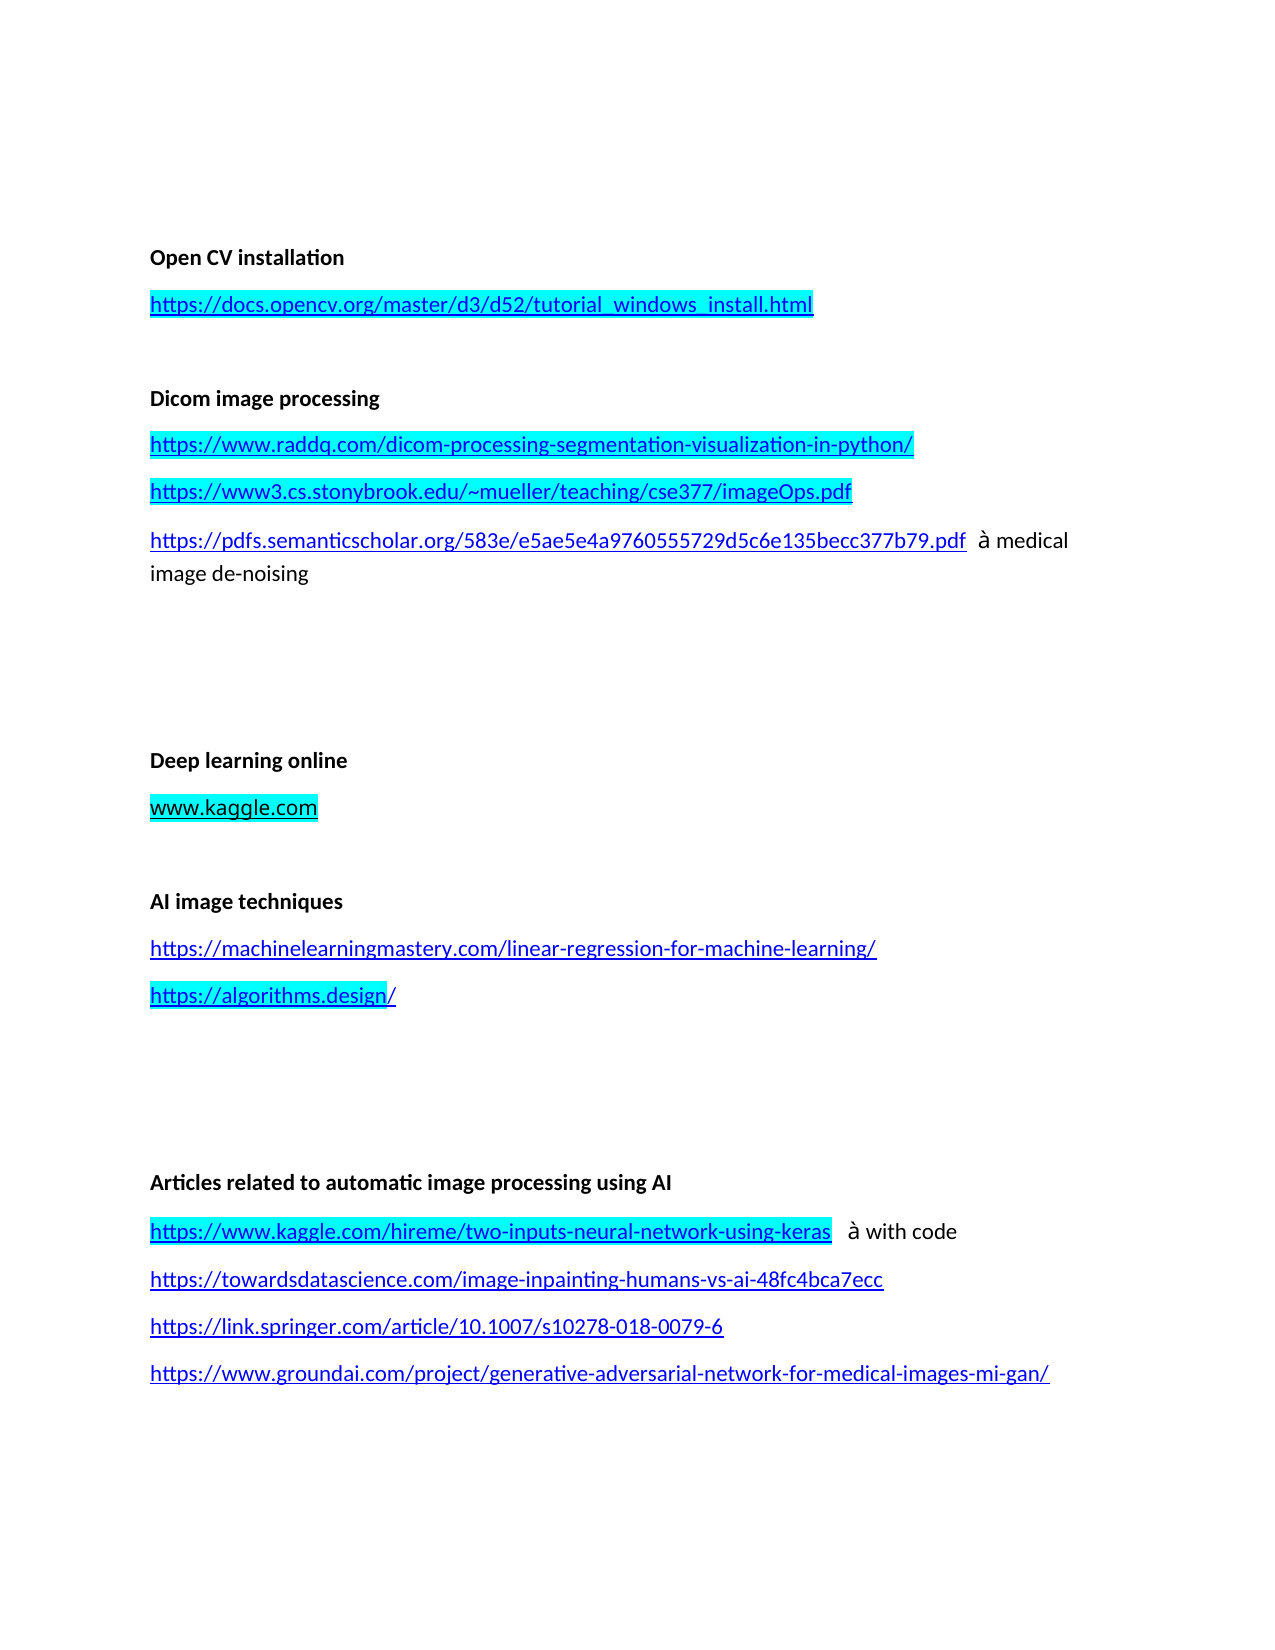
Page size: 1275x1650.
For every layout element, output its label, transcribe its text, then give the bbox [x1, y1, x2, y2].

text https://www3.cs.stonybrook.edu/~mueller/teaching/cse377/imageOps.pdf [150, 477, 1125, 505]
text AI image techniques [150, 887, 1125, 915]
text Articles related to automatic image processing using AI [150, 1168, 1125, 1196]
text Open CV installation [150, 243, 1125, 272]
text https://algorithms.design/ [150, 981, 1125, 1009]
text https://machinelearningmastery.com/linear-regression-for-machine-learning/ [150, 934, 1125, 962]
text https://www.raddq.com/dicom-processing-segmentation-visualization-in-python/ [150, 431, 1125, 459]
text https://docs.opencv.org/master/d3/d52/tutorial_windows_install.html [150, 290, 1125, 318]
text Dicom image processing [150, 384, 1125, 412]
text www.kaggle.com [150, 793, 1125, 822]
text https://link.springer.com/article/10.1007/s10278-018-0079-6 [150, 1312, 1125, 1340]
text https://www.groundai.com/project/generative-adversarial-network-for-medical-images-mi-gan/ [150, 1359, 1125, 1387]
text https://pdfs.semanticscholar.org/583e/e5ae5e4a9760555729d5c6e135becc377b79.pdf à medical image de-noising [150, 524, 1125, 588]
text Deep learning online [150, 747, 1125, 775]
text https://towardsdatascience.com/image-inpainting-humans-vs-ai-48fc4bca7ecc [150, 1265, 1125, 1293]
text https://www.kaggle.com/hireme/two-inputs-neural-network-using-keras à with code [150, 1215, 1125, 1246]
